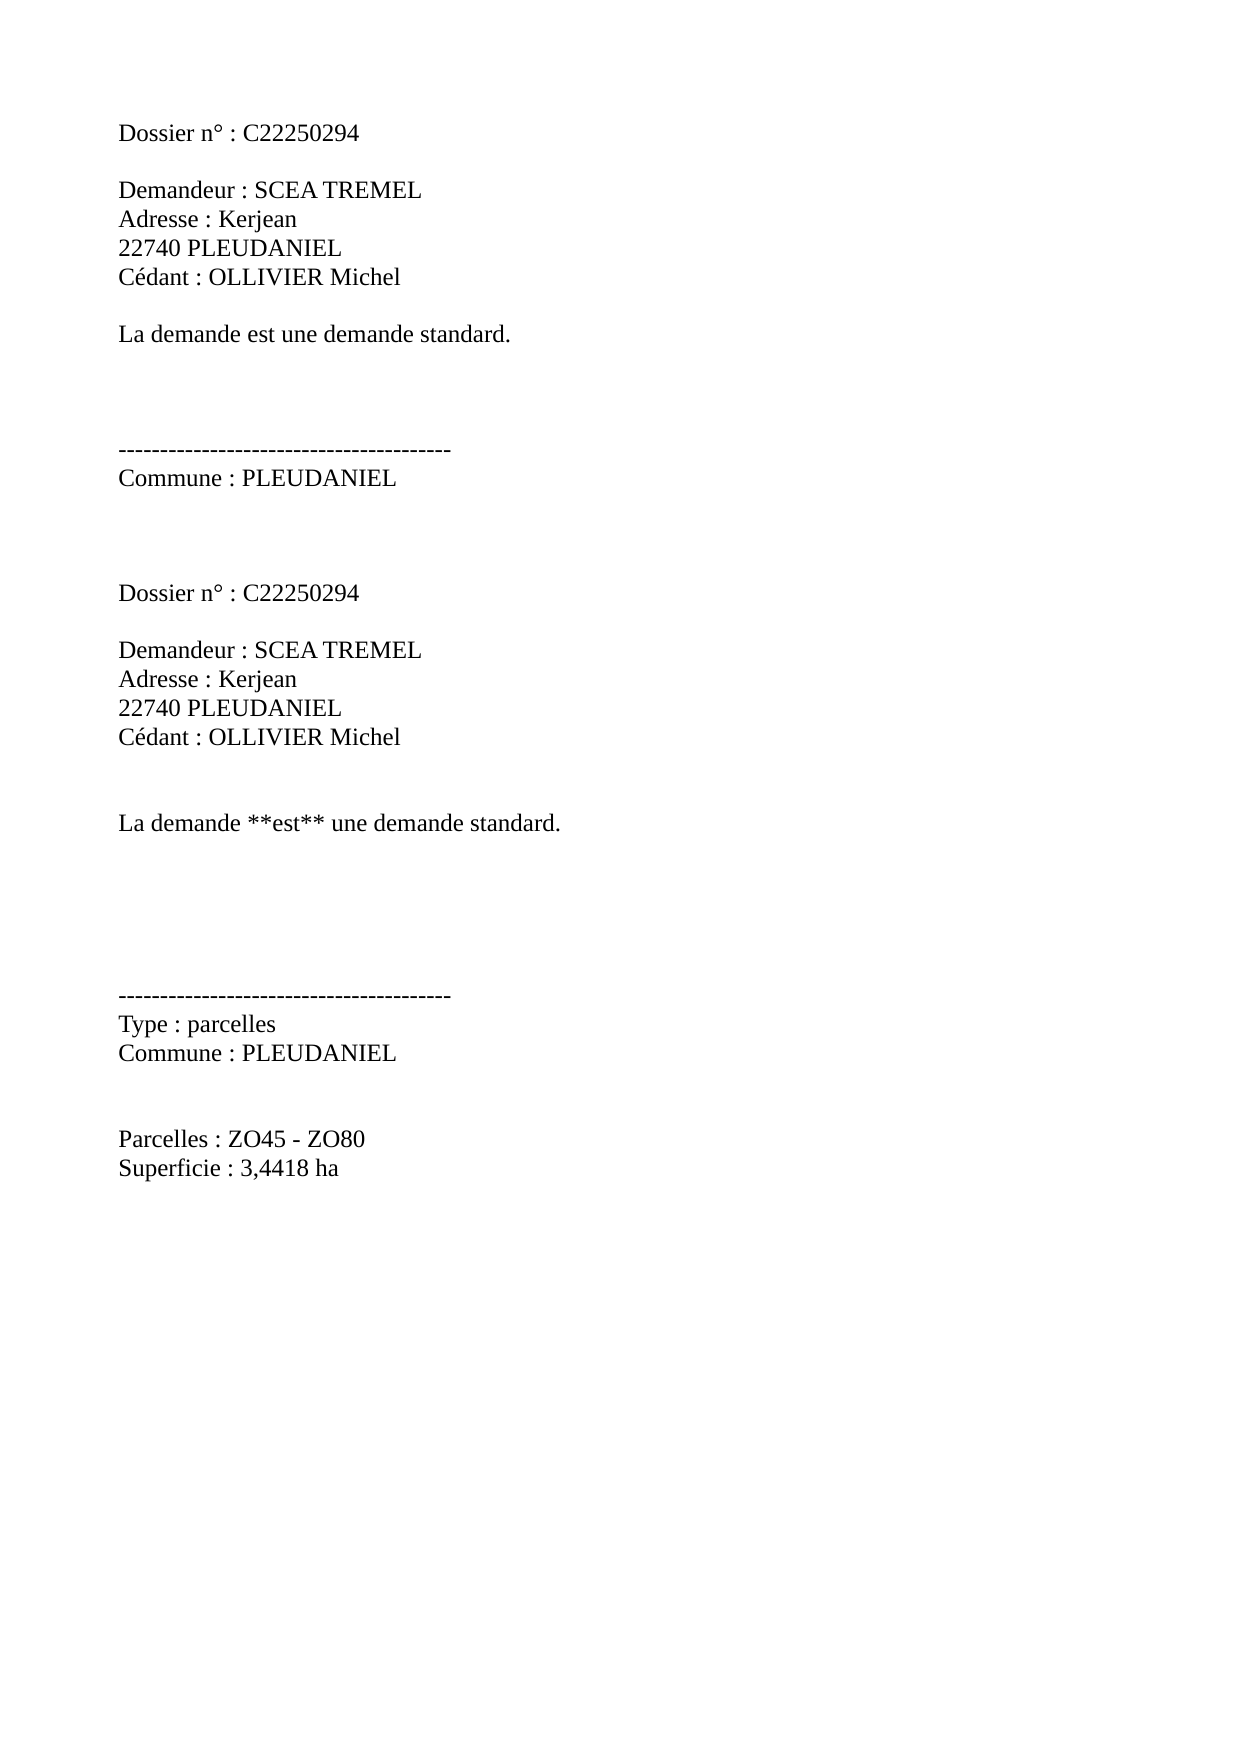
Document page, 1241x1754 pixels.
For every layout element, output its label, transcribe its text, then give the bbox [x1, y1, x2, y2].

text Cédant : OLLIVIER Michel [118, 262, 1122, 291]
text Cédant : OLLIVIER Michel [118, 722, 1122, 751]
text Dossier n° : C22250294 [118, 118, 1122, 147]
text La demande est une demande standard. [118, 319, 1122, 377]
text Type : parcelles [118, 1009, 1122, 1038]
text Demandeur : SCEA TREMEL [118, 176, 1122, 204]
text La demande **est** une demande standard. [118, 808, 1122, 837]
text Dossier n° : C22250294 [118, 578, 1122, 607]
text ---------------------------------------- [118, 434, 1122, 463]
text Commune : PLEUDANIEL [118, 1038, 1122, 1067]
text Parcelles : ZO45 - ZO80 [118, 1124, 1122, 1153]
text Commune : PLEUDANIEL [118, 463, 1122, 492]
text ---------------------------------------- [118, 981, 1122, 1009]
text Adresse : Kerjean 22740 PLEUDANIEL [118, 204, 1122, 262]
text Adresse : Kerjean 22740 PLEUDANIEL [118, 664, 1122, 722]
text Demandeur : SCEA TREMEL [118, 636, 1122, 664]
text Superficie : 3,4418 ha [118, 1153, 1122, 1182]
